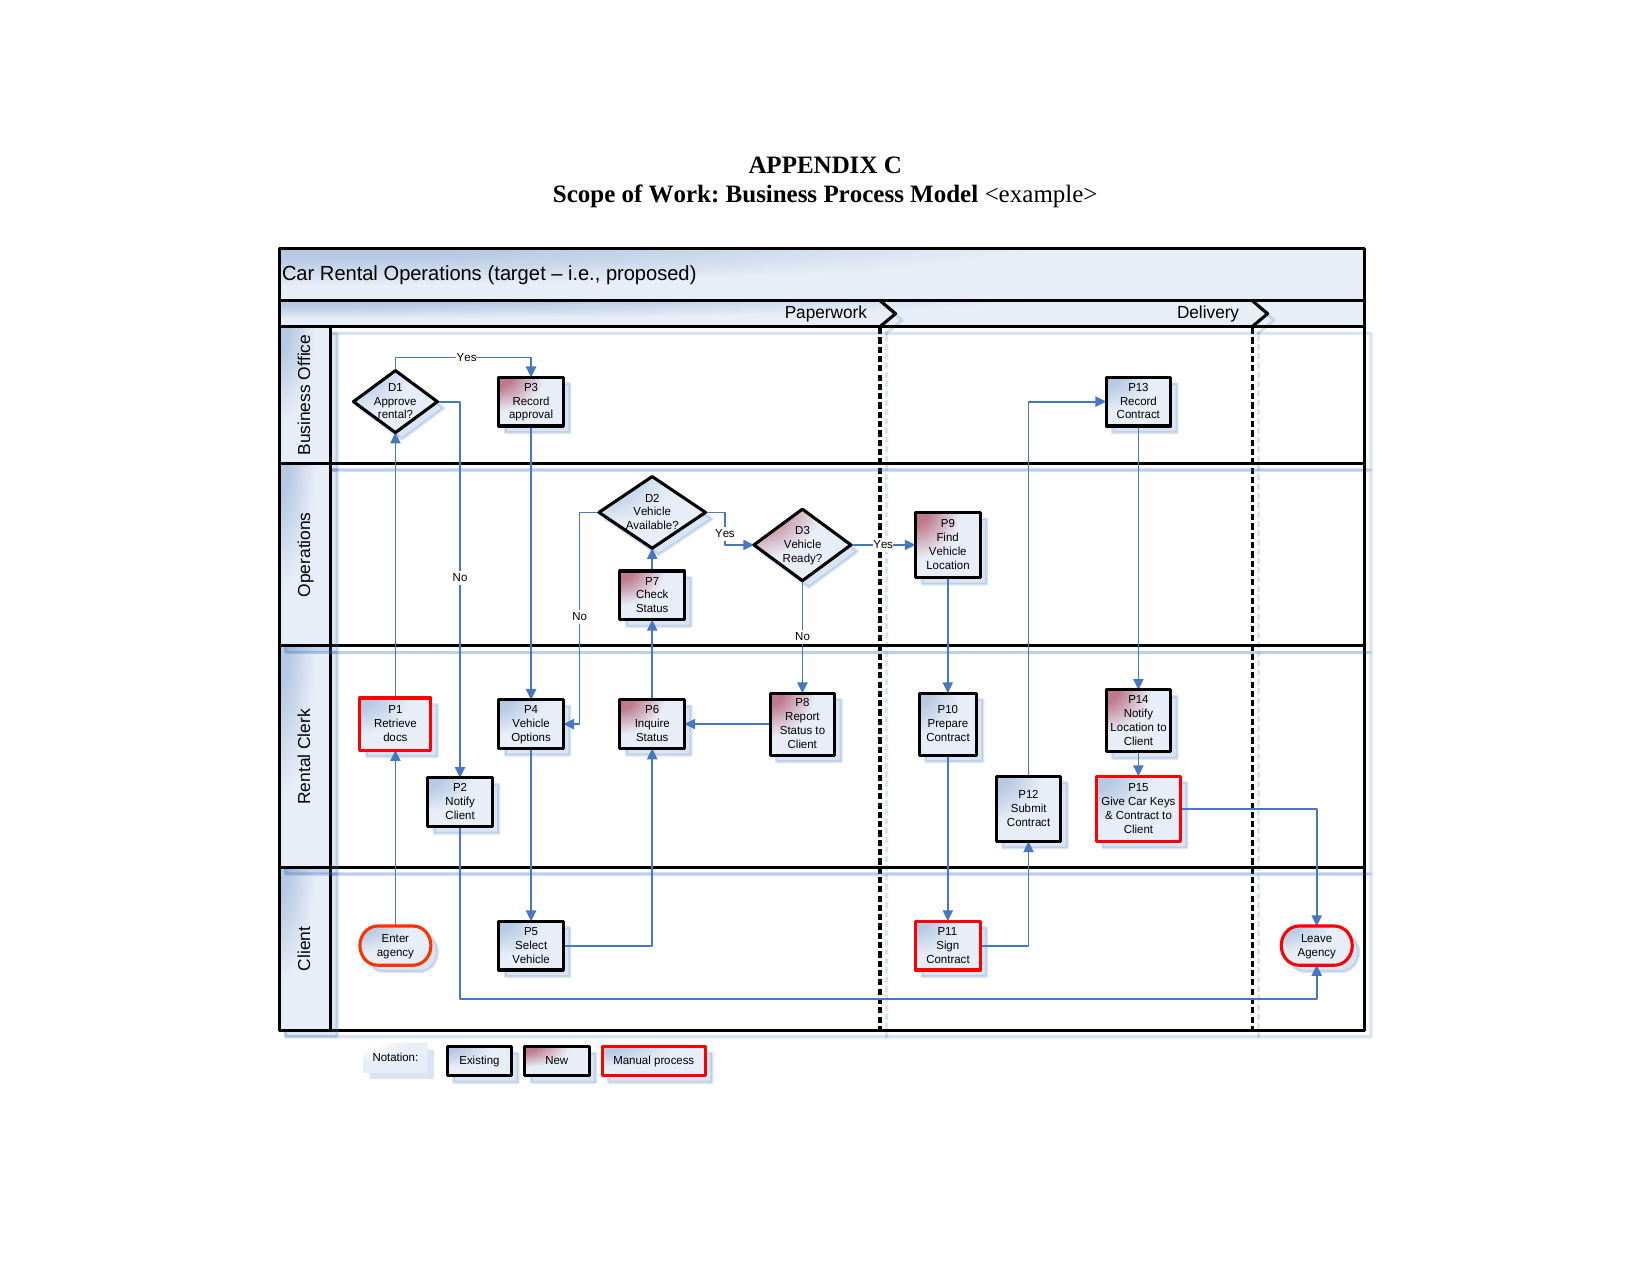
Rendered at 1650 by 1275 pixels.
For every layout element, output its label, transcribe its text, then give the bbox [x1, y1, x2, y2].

text APPENDIX C Scope of Work: Business Process Model <example> [150, 150, 1500, 207]
